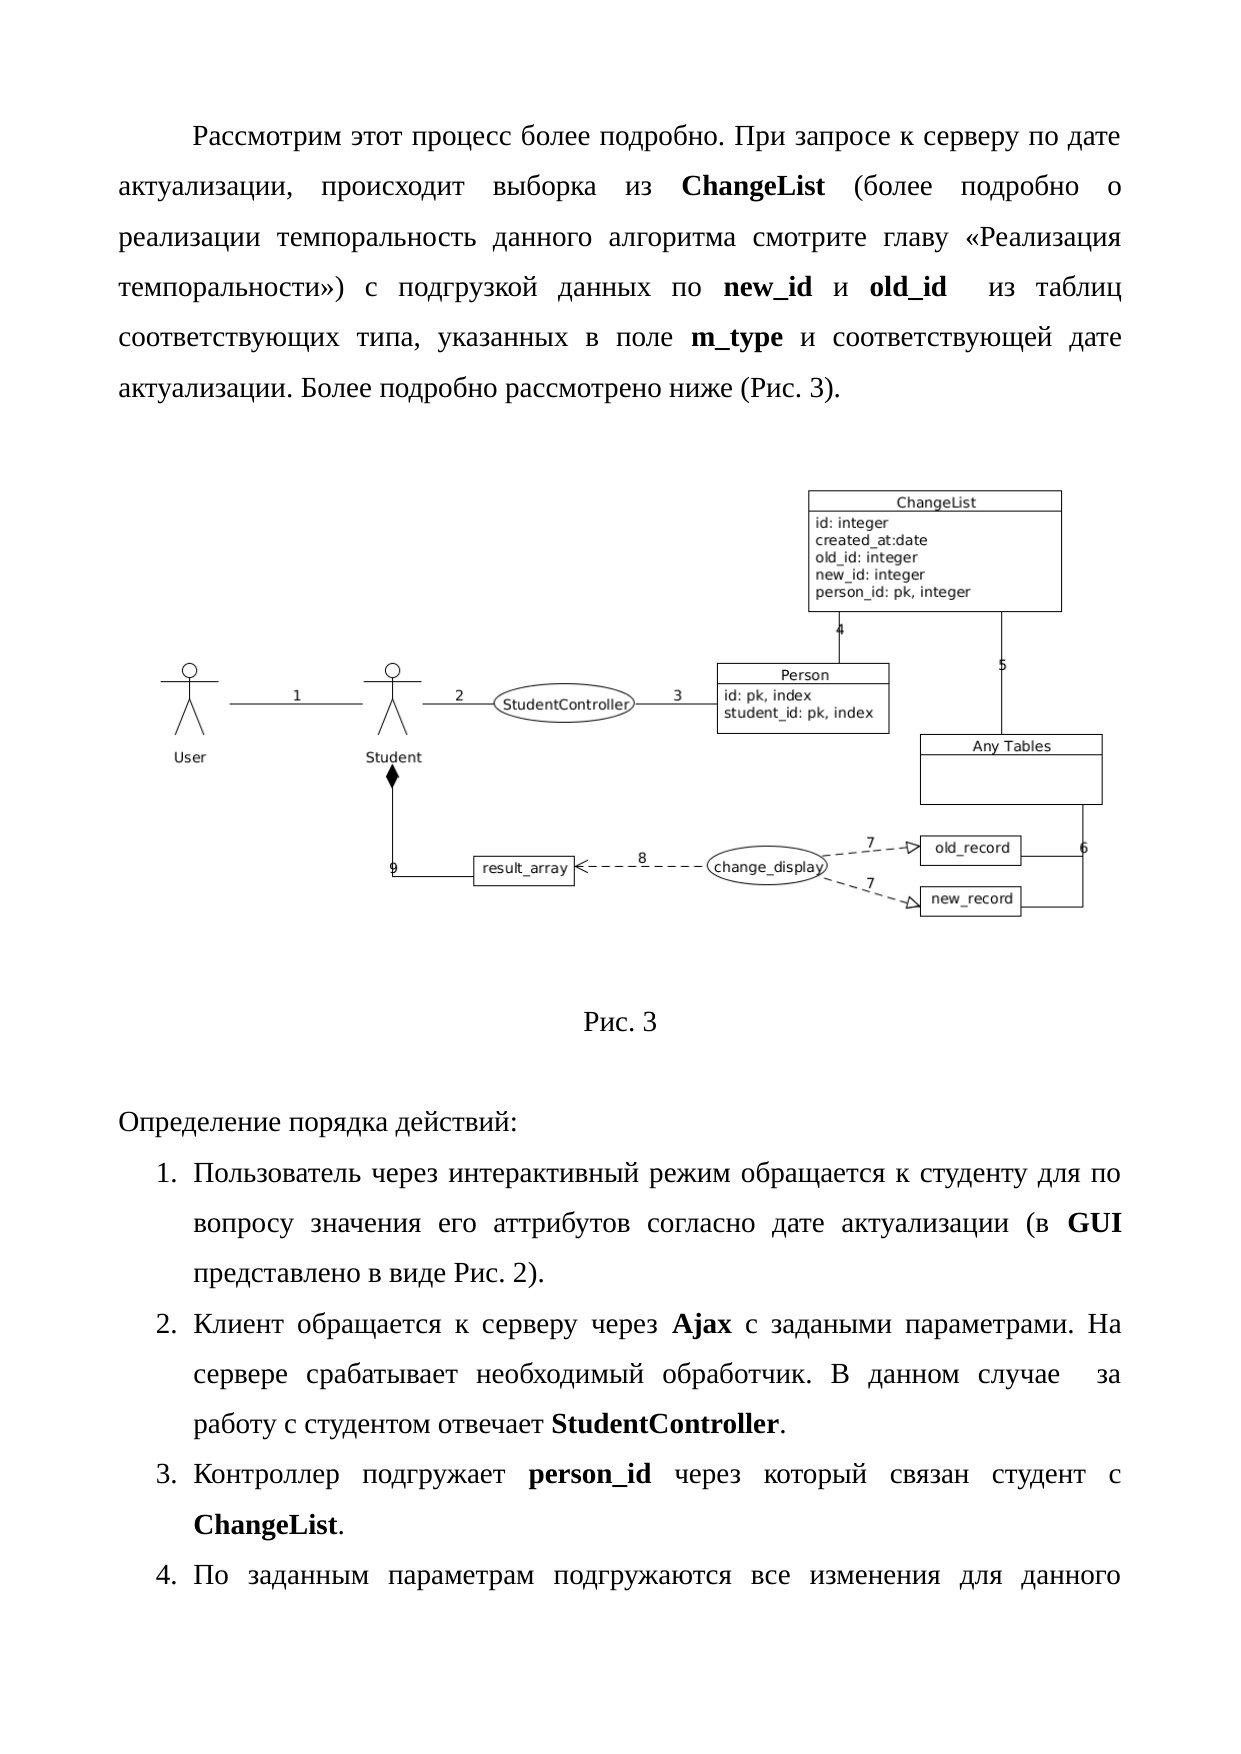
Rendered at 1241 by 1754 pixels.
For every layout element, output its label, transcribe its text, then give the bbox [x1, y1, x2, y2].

list Контроллер подгружает person_id через который связан студент с ChangeList. [156, 1457, 1122, 1541]
list Пользователь через интерактивный режим обращается к студенту для по вопросу значения его аттрибутов согласно дате актуализации (в GUI представлено в виде Рис. 2). [156, 1155, 1122, 1289]
list Клиент обращается к серверу через Ajax c задаными параметрами. На сервере срабатывает необходимый обработчик. В данном случае за работу с студентом отвечает StudentController. [156, 1306, 1122, 1440]
list По заданным параметрам подгружаются все изменения для данного [156, 1557, 1122, 1591]
picture [118, 470, 1123, 937]
text Определение порядка действий: [118, 1104, 1122, 1138]
text Рассмотрим этот процесс более подробно. При запросе к серверу по дате актуализации, происходит выборка из ChangeList (более подробно о реализации темпоральность данного алгоритма смотрите главу «Реализация темпоральности») с подгрузкой данных по new_id и old_id из таблиц соответствующих типа, указанных в поле m_type и соответствующей дате актуализации. Более подробно рассмотрено ниже (Рис. 3). [118, 118, 1122, 403]
text Рис. 3 [118, 1004, 1122, 1037]
